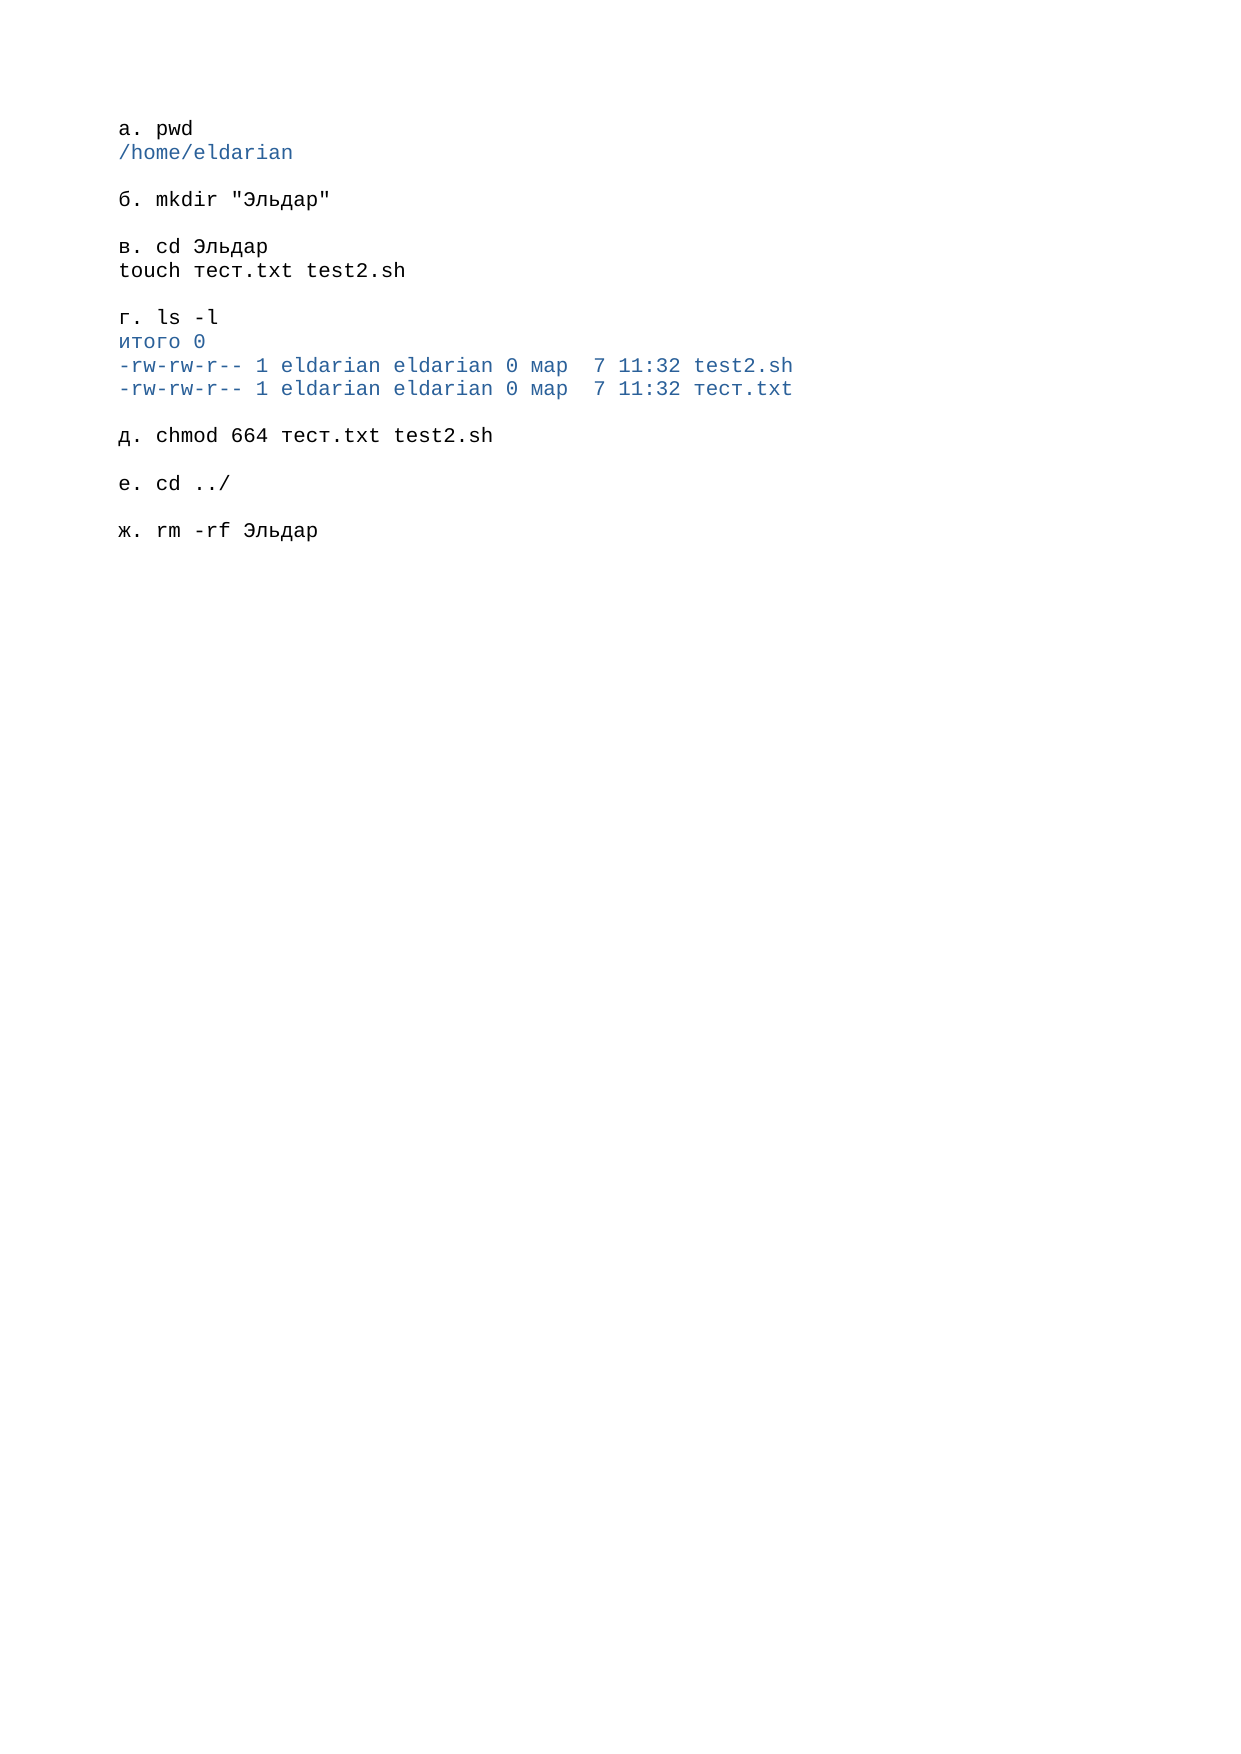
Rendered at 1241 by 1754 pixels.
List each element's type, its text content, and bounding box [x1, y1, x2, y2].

text в. cd Эльдар [118, 236, 1122, 260]
text ж. rm -rf Эльдар [118, 520, 1122, 544]
text а. pwd [118, 118, 1122, 142]
text е. cd ../ [118, 473, 1122, 496]
text -rw-rw-r-- 1 eldarian eldarian 0 мар 7 11:32 test2.sh [118, 354, 1122, 378]
text д. chmod 664 тест.txt test2.sh [118, 426, 1122, 449]
text -rw-rw-r-- 1 eldarian eldarian 0 мар 7 11:32 тест.txt [118, 378, 1122, 402]
text г. ls -l [118, 307, 1122, 331]
text итого 0 [118, 331, 1122, 354]
text touch тест.txt test2.sh [118, 260, 1122, 284]
text /home/eldarian [118, 142, 1122, 165]
text б. mkdir "Эльдар" [118, 189, 1122, 213]
